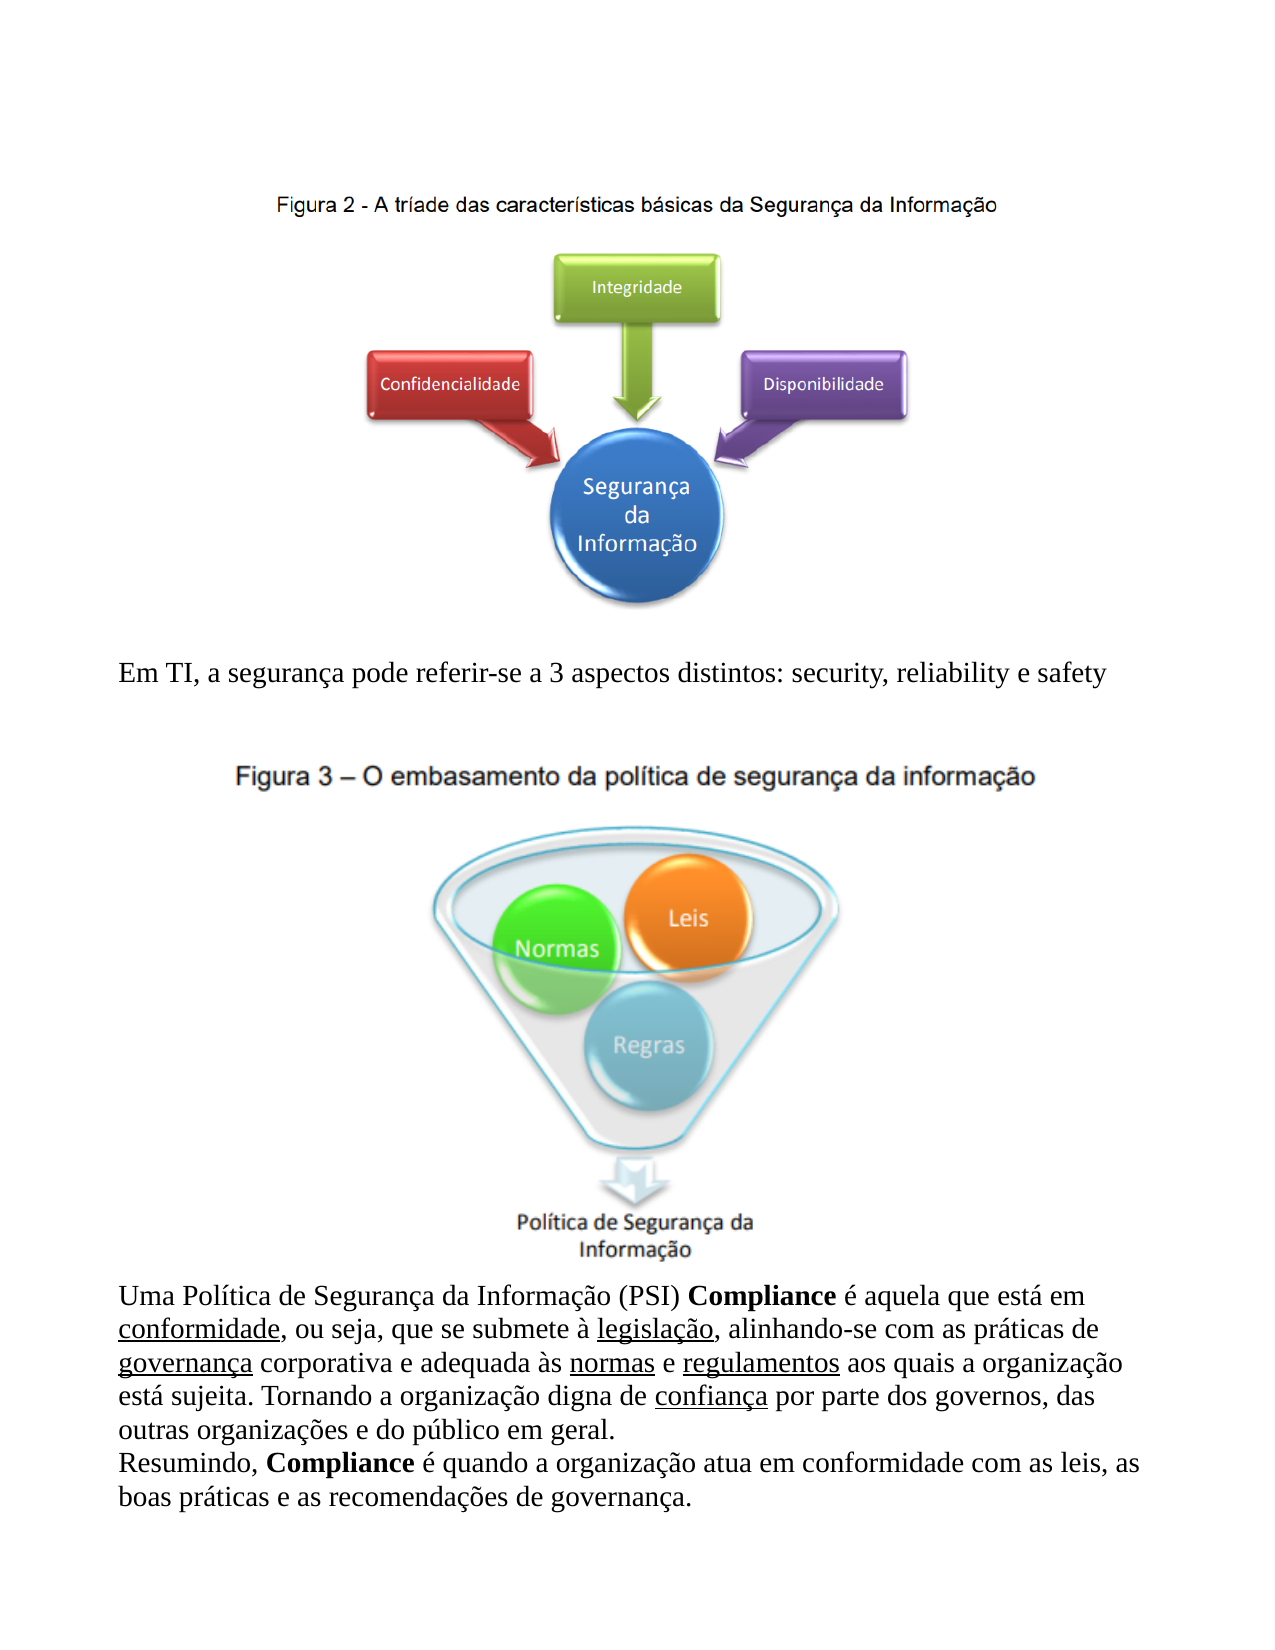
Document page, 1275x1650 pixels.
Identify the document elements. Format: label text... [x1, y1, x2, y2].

text Em TI, a segurança pode referir-se a 3 aspectos distintos: security, reliability e safety [118, 655, 1157, 688]
picture [268, 185, 1007, 610]
picture [222, 755, 1053, 1278]
text Resumindo, Compliance é quando a organização atua em conformidade com as leis, as boas práticas e as recomendações de governança. [118, 1446, 1157, 1513]
text Uma Política de Segurança da Informação (PSI) Compliance é aquela que está em conformidade, ou seja, que se submete à legislação, alinhando-se com as práticas de governança corporativa e adequada às normas e regulamentos aos quais a organização está sujeita. Tornando a organização digna de confiança por parte dos governos, das outras organizações e do público em geral. [118, 755, 1157, 1446]
